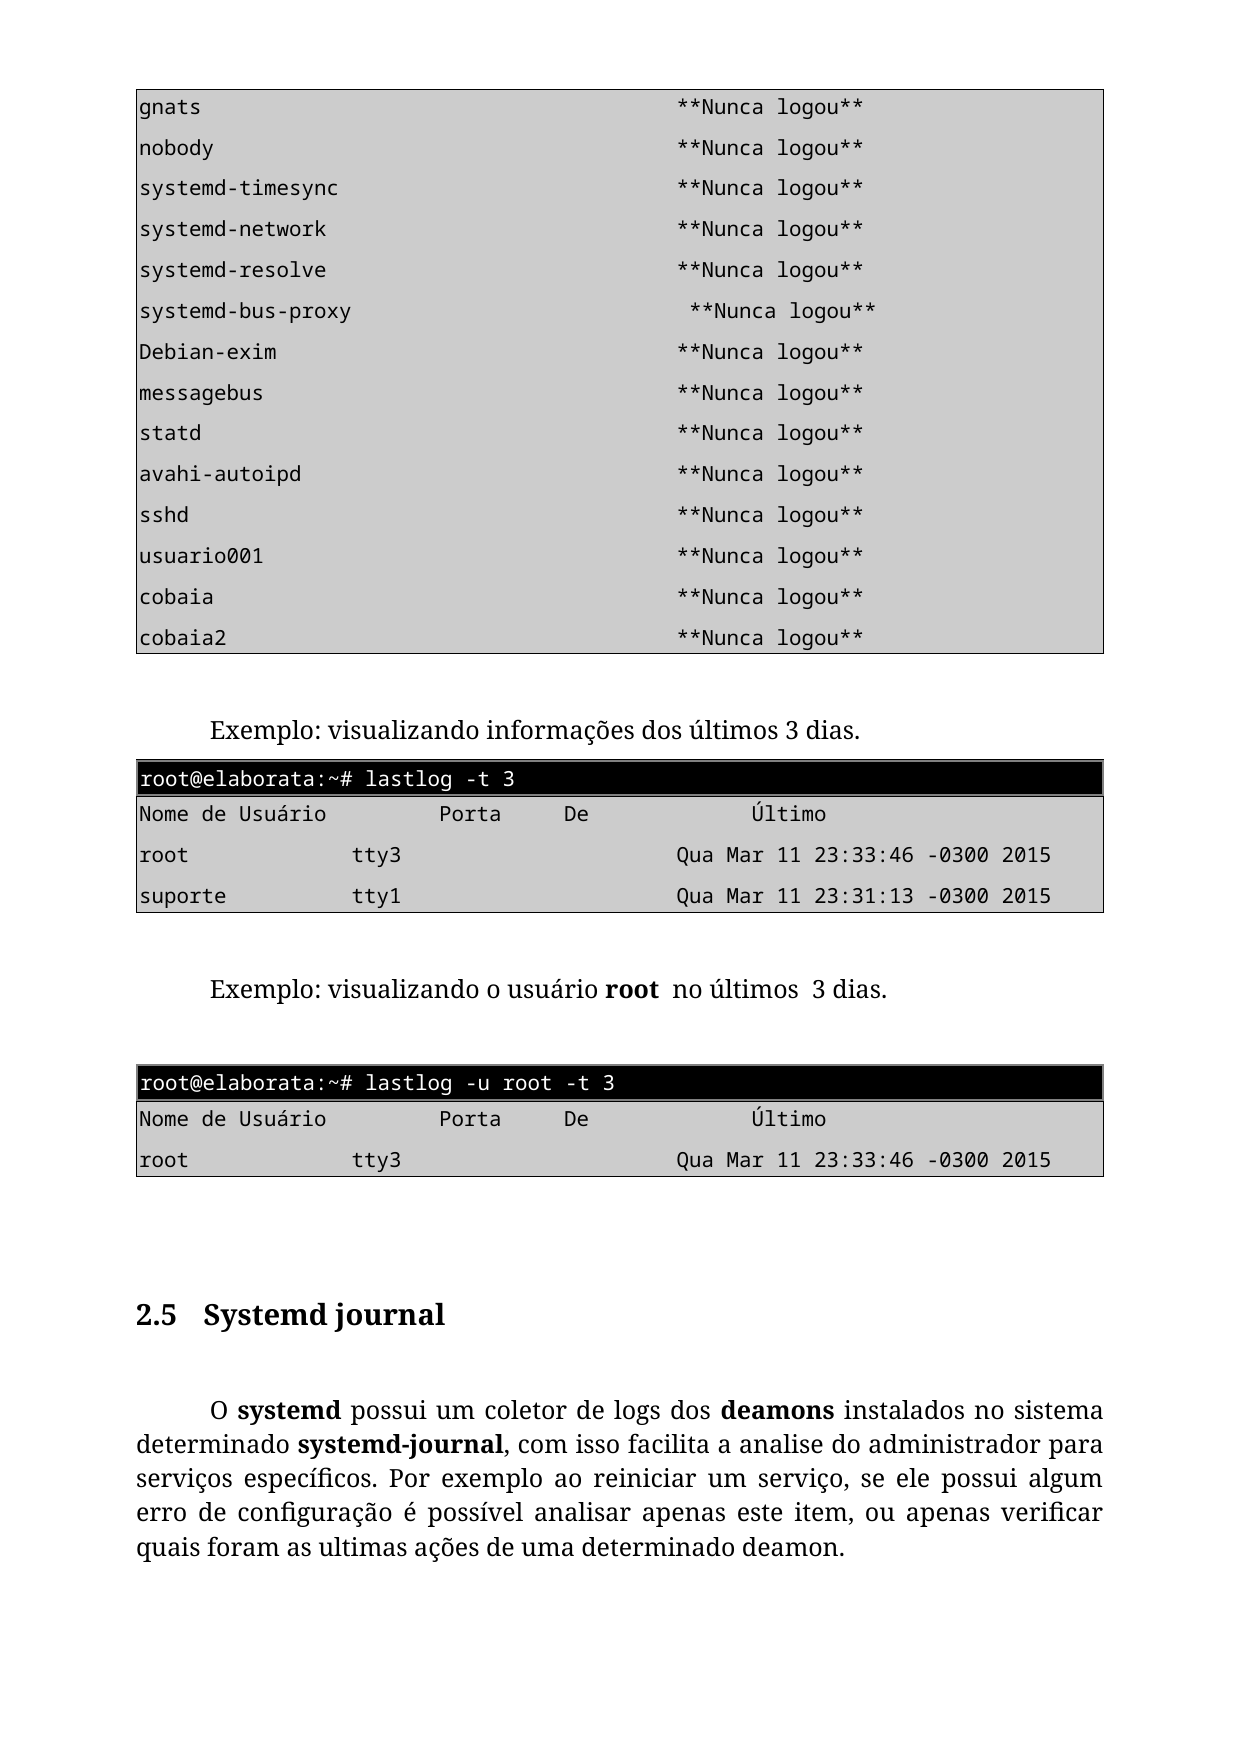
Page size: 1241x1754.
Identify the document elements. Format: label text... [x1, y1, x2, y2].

text Exemplo: visualizando o usuário root no últimos 3 dias. [136, 971, 1104, 1006]
text nobody **Nunca logou** [137, 129, 1103, 161]
text Nome de Usuário Porta De Último [137, 797, 1103, 828]
text cobaia2 **Nunca logou** [137, 619, 1103, 653]
text suporte tty1 Qua Mar 11 23:31:13 -0300 2015 [137, 878, 1103, 912]
text cobaia **Nunca logou** [137, 579, 1103, 610]
text gnats **Nunca logou** [137, 90, 1103, 120]
text statd **Nunca logou** [137, 415, 1103, 447]
text O systemd possui um coletor de logs dos deamons instalados no sistema determinado systemd-journal, com isso facilita a analise do administrador para serviços específicos. Por exemplo ao reiniciar um serviço, se ele possui algum erro de configuração é possível analisar apenas este item, ou apenas verificar quais foram as ultimas ações de uma determinado deamon. [136, 1393, 1104, 1563]
text avahi-autoipd **Nunca logou** [137, 456, 1103, 488]
text Nome de Usuário Porta De Último [137, 1102, 1103, 1133]
text sshd **Nunca logou** [137, 497, 1103, 528]
text root tty3 Qua Mar 11 23:33:46 -0300 2015 [137, 837, 1103, 869]
text systemd-bus-proxy **Nunca logou** [137, 293, 1103, 324]
text Debian-exim **Nunca logou** [137, 334, 1103, 365]
text root tty3 Qua Mar 11 23:33:46 -0300 2015 [137, 1142, 1103, 1176]
text systemd-resolve **Nunca logou** [137, 252, 1103, 283]
text Exemplo: visualizando informações dos últimos 3 dias. [136, 713, 1104, 747]
subtitle Systemd journal [136, 1294, 1104, 1334]
text root@elaborata:~# lastlog -t 3 [138, 762, 1102, 794]
text usuario001 **Nunca logou** [137, 538, 1103, 569]
text systemd-network **Nunca logou** [137, 211, 1103, 243]
text systemd-timesync **Nunca logou** [137, 170, 1103, 202]
text messagebus **Nunca logou** [137, 374, 1103, 406]
text root@elaborata:~# lastlog -u root -t 3 [138, 1066, 1102, 1099]
